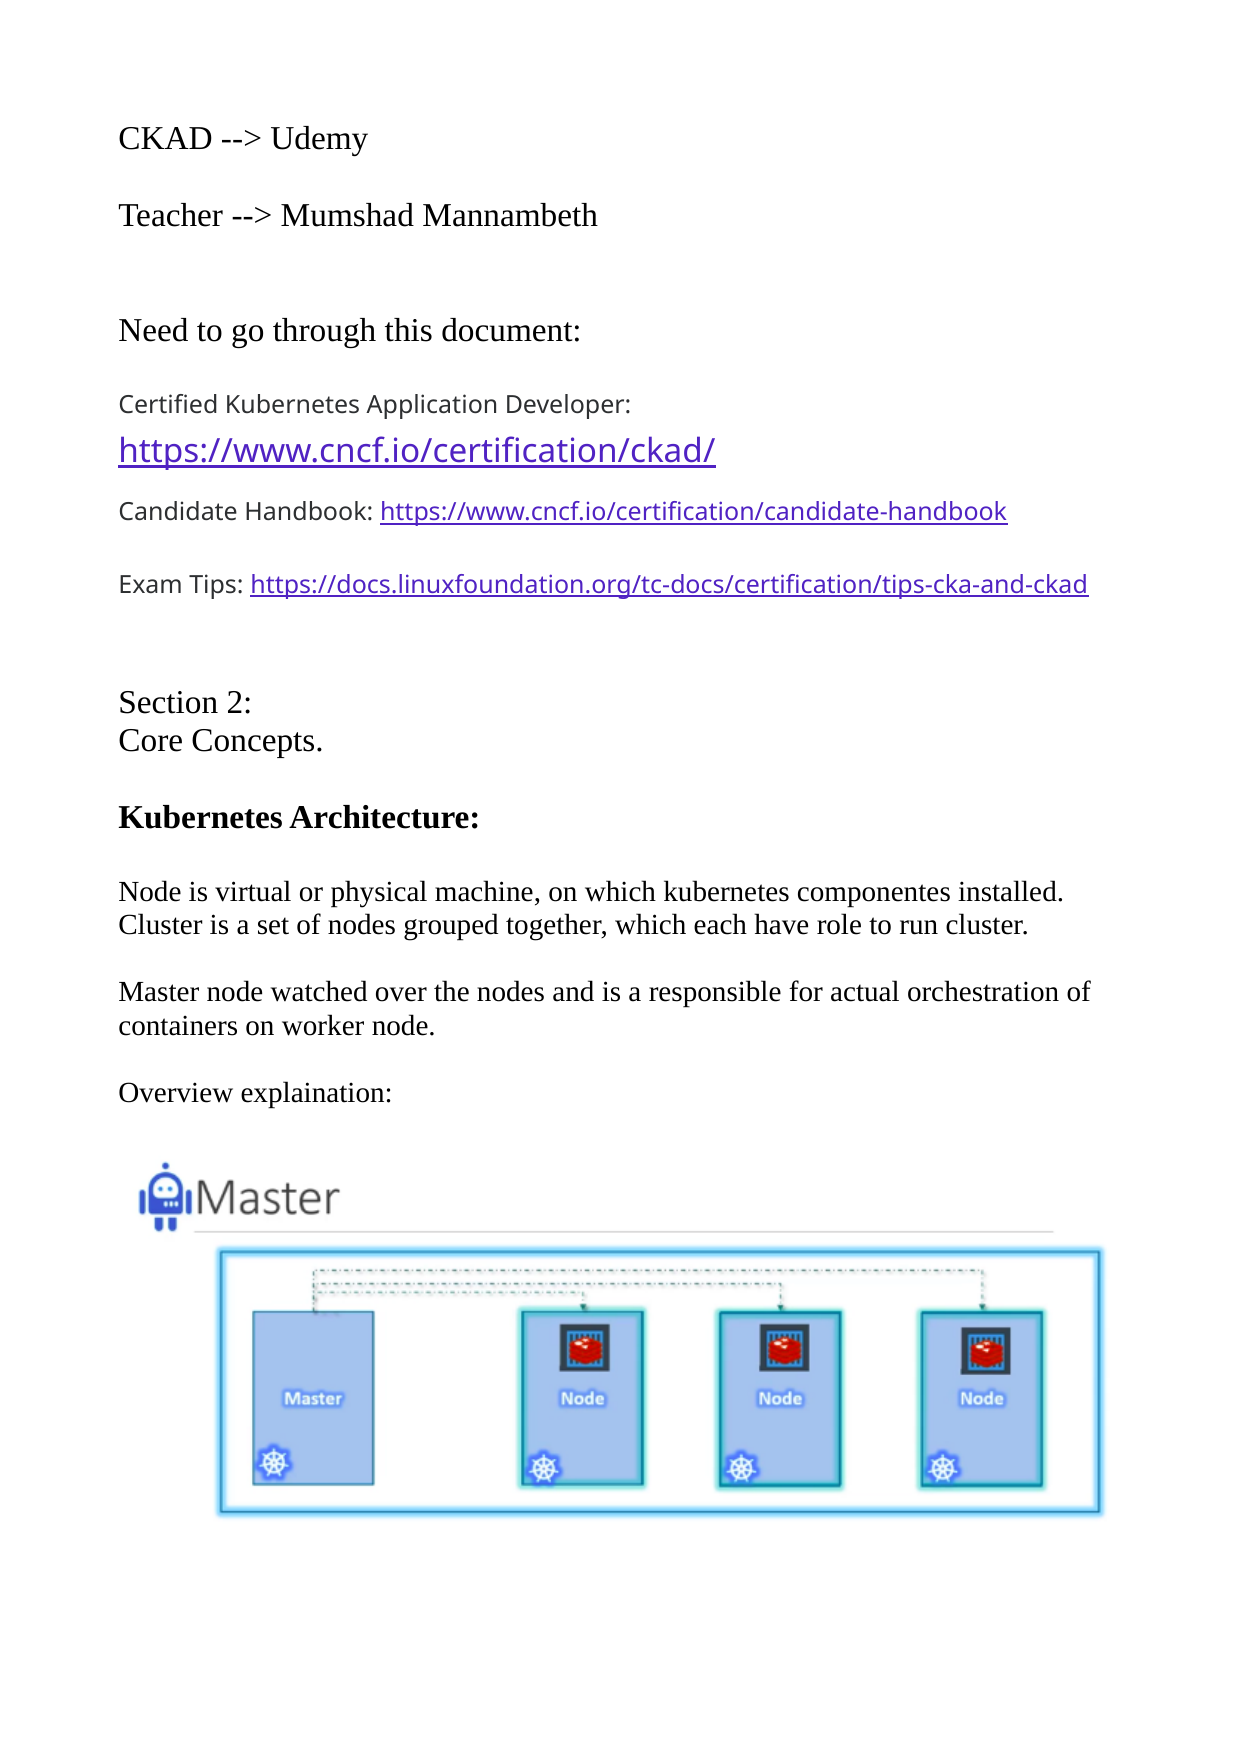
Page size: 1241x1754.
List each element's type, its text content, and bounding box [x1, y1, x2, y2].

text CKAD --> Udemy [118, 118, 1122, 156]
text Master node watched over the nodes and is a responsible for actual orchestration of containers on worker node. [118, 974, 1122, 1041]
text Section 2: [118, 682, 1122, 720]
text Core Concepts. [118, 720, 1122, 759]
text Kubernetes Architecture: [118, 797, 1122, 835]
text Teacher --> Mumshad Mannambeth [118, 195, 1122, 233]
text Overview explaination: [118, 1075, 1122, 1108]
text Certified Kubernetes Application Developer: https://www.cncf.io/certification/ckad/ [118, 386, 1122, 473]
picture [118, 1142, 1123, 1535]
text Need to go through this document: [118, 310, 1122, 348]
text Node is virtual or physical machine, on which kubernetes componentes installed. [118, 874, 1122, 907]
text Exam Tips: https://docs.linuxfoundation.org/tc-docs/certification/tips-cka-and-ckad [118, 566, 1122, 600]
text Candidate Handbook: https://www.cncf.io/certification/candidate-handbook [118, 494, 1122, 528]
text Cluster is a set of nodes grouped together, which each have role to run cluster. [118, 907, 1122, 941]
